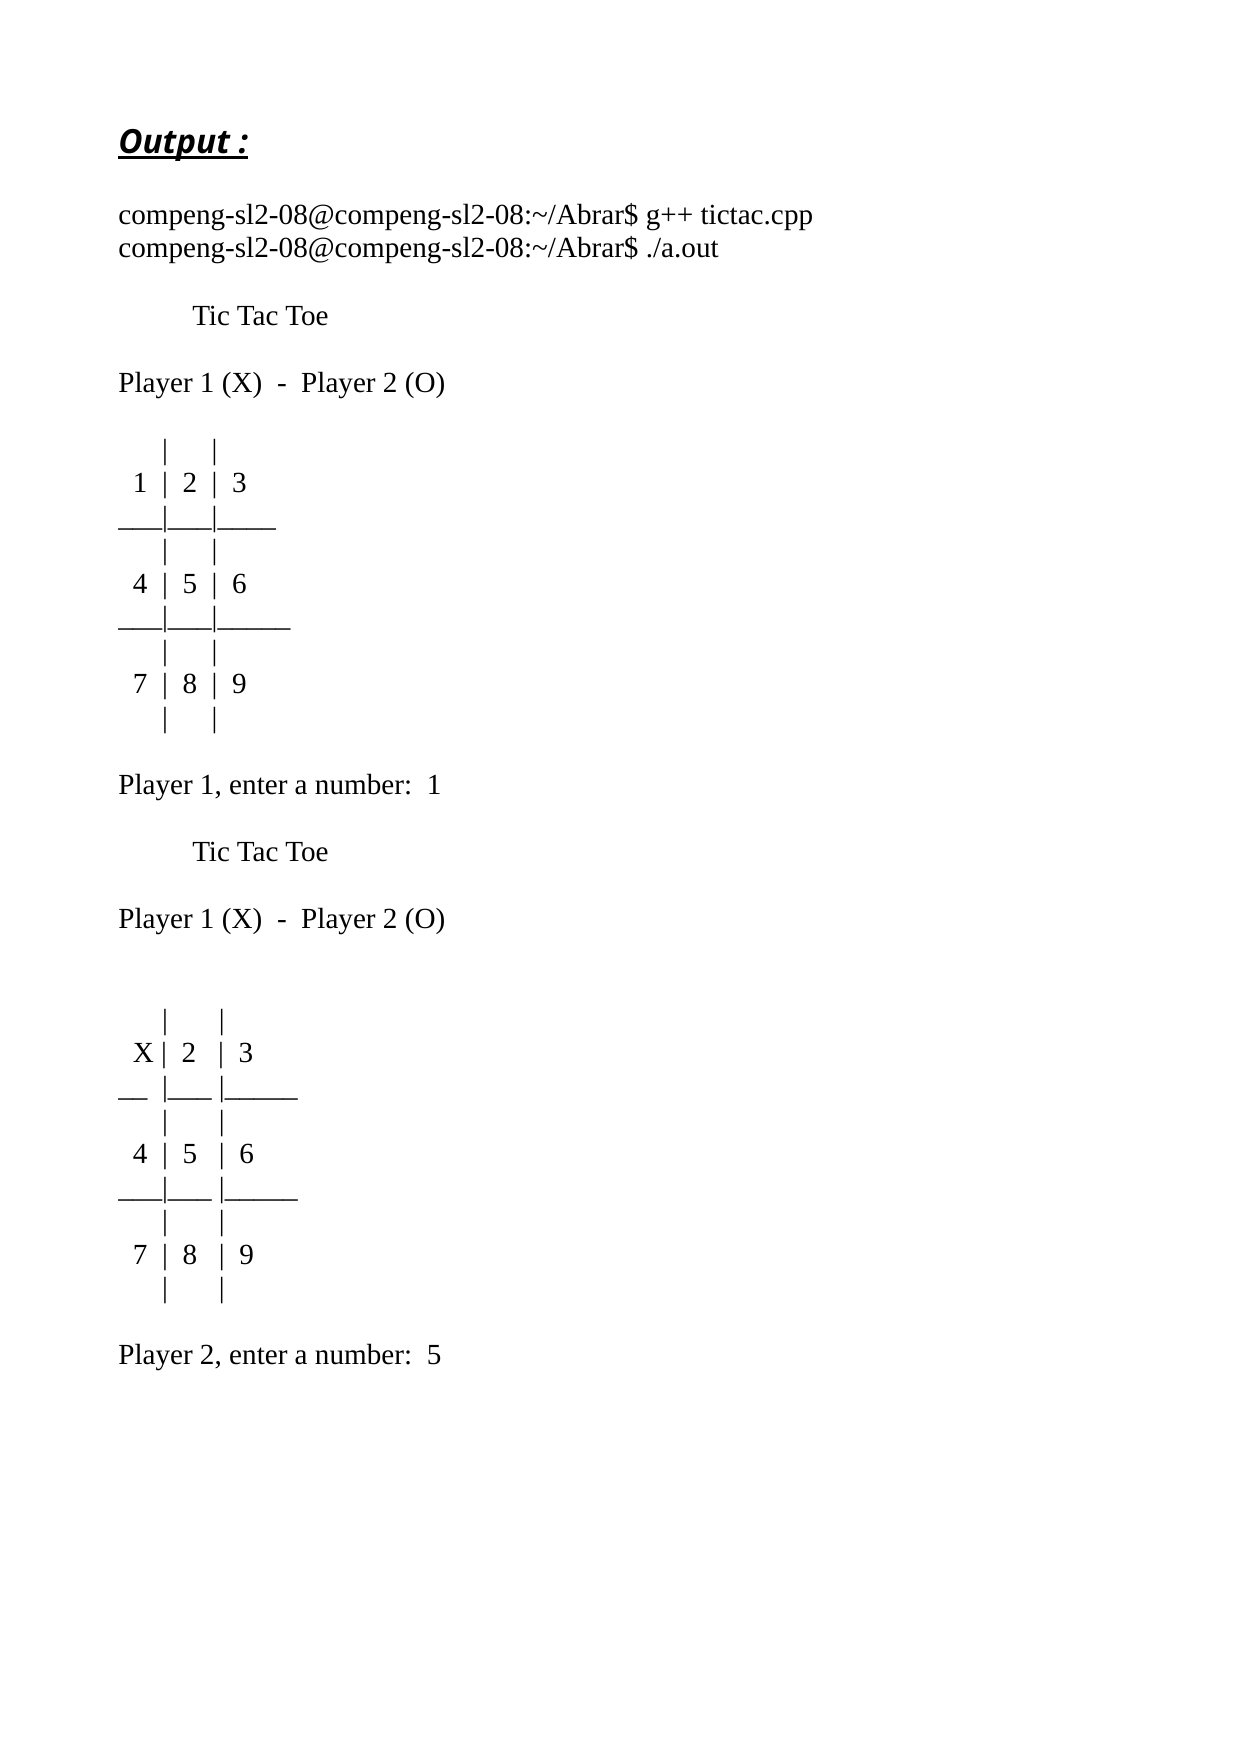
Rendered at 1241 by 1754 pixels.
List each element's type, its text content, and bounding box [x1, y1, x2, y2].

text Player 2, enter a number: 5 [118, 1337, 1122, 1371]
text ___|___|____ [118, 499, 1122, 532]
text 1 | 2 | 3 [118, 465, 1122, 499]
text compeng-sl2-08@compeng-sl2-08:~/Abrar$ ./a.out [118, 231, 1122, 264]
text Player 1 (X) - Player 2 (O) [118, 901, 1122, 935]
text Tic Tac Toe [118, 298, 1122, 331]
text | | [118, 633, 1122, 667]
text Tic Tac Toe [118, 834, 1122, 868]
text Player 1 (X) - Player 2 (O) [118, 365, 1122, 398]
text Player 1, enter a number: 1 [118, 767, 1122, 801]
text X | 2 | 3 [118, 1036, 1122, 1069]
text | | [118, 1203, 1122, 1237]
text 7 | 8 | 9 [118, 1237, 1122, 1270]
text | | [118, 1002, 1122, 1036]
text 7 | 8 | 9 [118, 667, 1122, 700]
text Output : [118, 118, 1122, 163]
text 4 | 5 | 6 [118, 566, 1122, 599]
text | | [118, 1103, 1122, 1136]
text __ |___ |_____ [118, 1069, 1122, 1103]
text ___|___ |_____ [118, 1170, 1122, 1203]
text | | [118, 532, 1122, 566]
text | | [118, 432, 1122, 465]
text | | [118, 1270, 1122, 1304]
text 4 | 5 | 6 [118, 1136, 1122, 1170]
text ___|___|_____ [118, 599, 1122, 633]
text | | [118, 700, 1122, 734]
text compeng-sl2-08@compeng-sl2-08:~/Abrar$ g++ tictac.cpp [118, 197, 1122, 231]
